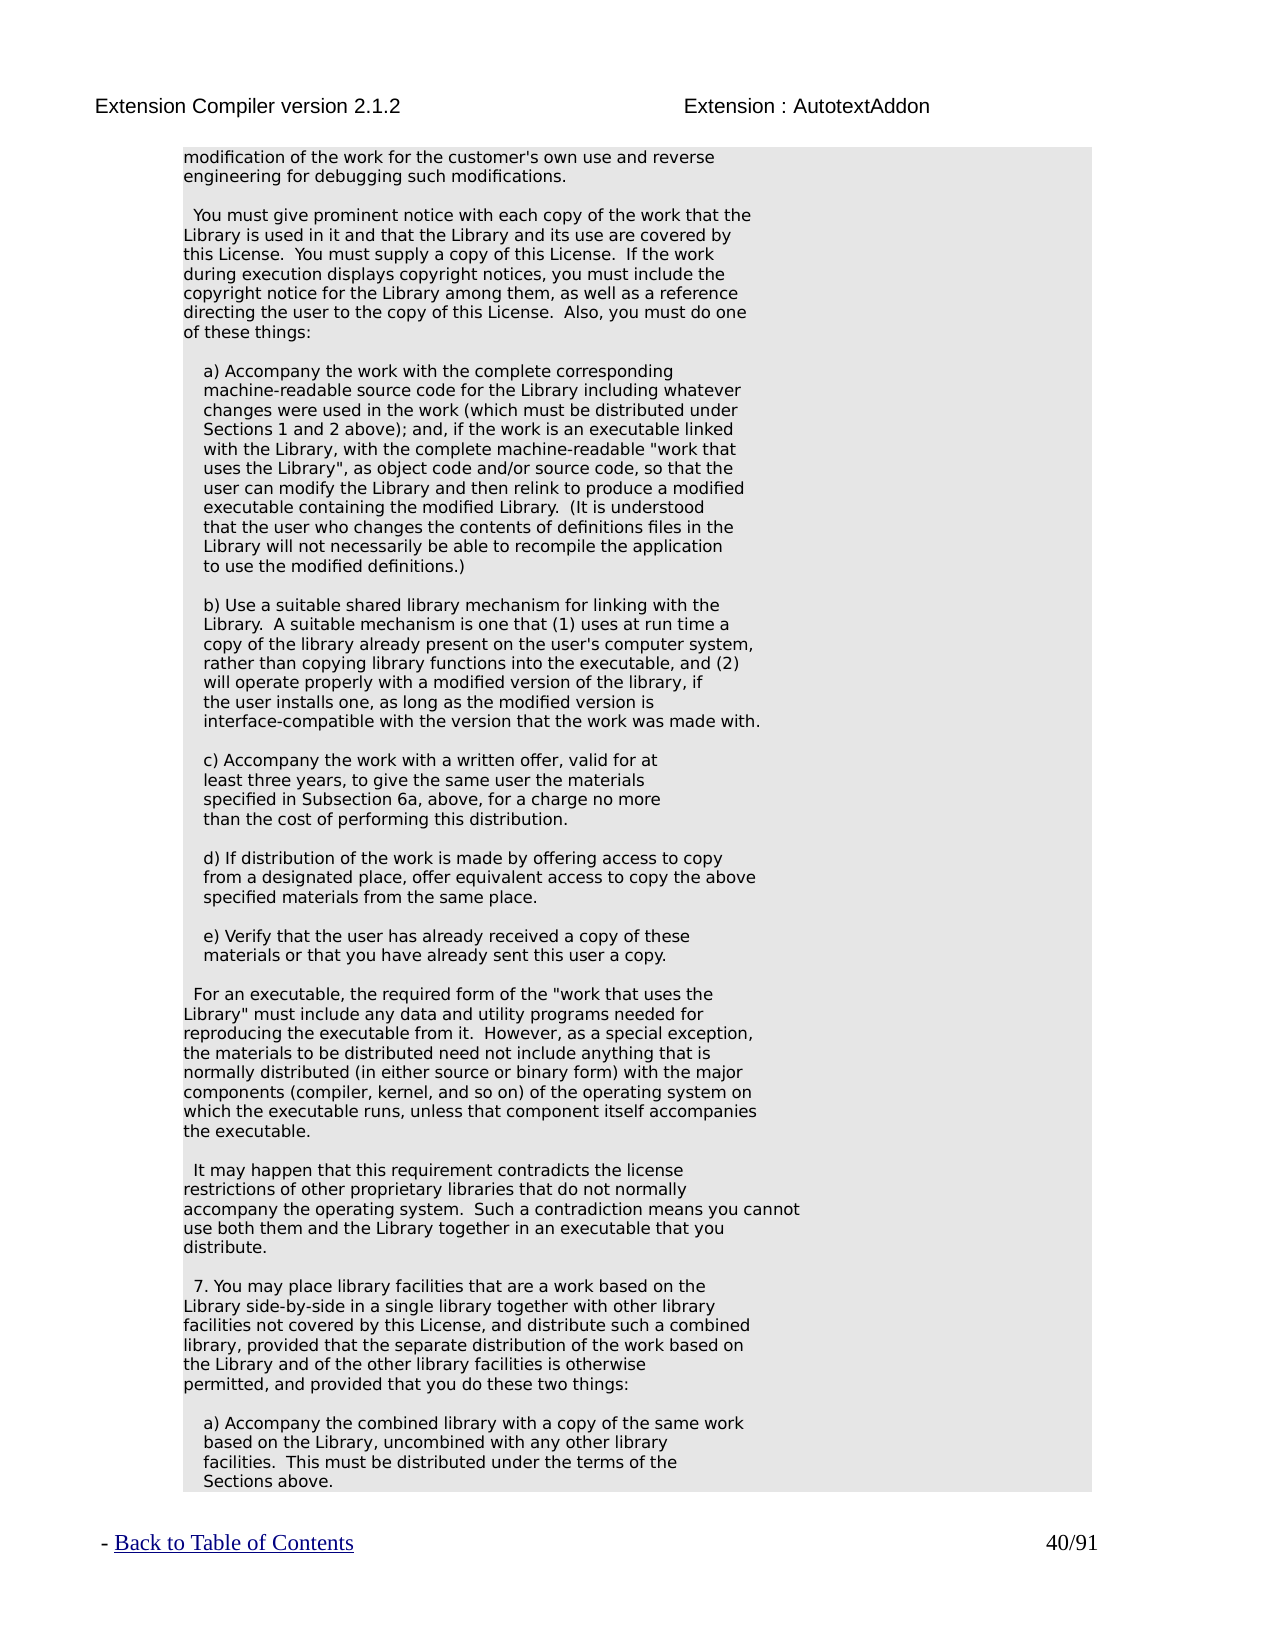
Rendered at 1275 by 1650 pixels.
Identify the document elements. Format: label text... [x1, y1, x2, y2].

text specified materials from the same place. [183, 888, 1092, 907]
text distribute. [183, 1238, 1092, 1258]
text 7. You may place library facilities that are a work based on the [183, 1277, 1092, 1297]
text machine-readable source code for the Library including whatever [183, 381, 1092, 401]
text use both them and the Library together in an executable that you [183, 1219, 1092, 1238]
text engineering for debugging such modifications. [183, 167, 1092, 186]
text b) Use a suitable shared library mechanism for linking with the [183, 596, 1092, 615]
text Sections above. [183, 1472, 1092, 1492]
text the user installs one, as long as the modified version is [183, 693, 1092, 712]
text components (compiler, kernel, and so on) of the operating system on [183, 1082, 1092, 1102]
text specified in Subsection 6a, above, for a charge no more [183, 790, 1092, 810]
text a) Accompany the work with the complete corresponding [183, 362, 1092, 381]
text materials or that you have already sent this user a copy. [183, 946, 1092, 966]
text Sections 1 and 2 above); and, if the work is an executable linked [183, 420, 1092, 440]
text from a designated place, offer equivalent access to copy the above [183, 868, 1092, 888]
text accompany the operating system. Such a contradiction means you cannot [183, 1199, 1092, 1219]
text copyright notice for the Library among them, as well as a reference [183, 284, 1092, 303]
text For an executable, the required form of the "work that uses the [183, 985, 1092, 1004]
text copy of the library already present on the user's computer system, [183, 634, 1092, 654]
text executable containing the modified Library. (It is understood [183, 498, 1092, 518]
text user can modify the Library and then relink to produce a modified [183, 479, 1092, 498]
text of these things: [183, 323, 1092, 342]
text which the executable runs, unless that component itself accompanies [183, 1102, 1092, 1121]
text directing the user to the copy of this License. Also, you must do one [183, 303, 1092, 323]
text modification of the work for the customer's own use and reverse [183, 147, 1092, 167]
text facilities. This must be distributed under the terms of the [183, 1453, 1092, 1472]
text a) Accompany the combined library with a copy of the same work [183, 1414, 1092, 1433]
text interface-compatible with the version that the work was made with. [183, 712, 1092, 732]
text this License. You must supply a copy of this License. If the work [183, 245, 1092, 264]
text with the Library, with the complete machine-readable "work that [183, 440, 1092, 459]
text the executable. [183, 1121, 1092, 1141]
text normally distributed (in either source or binary form) with the major [183, 1063, 1092, 1082]
text the materials to be distributed need not include anything that is [183, 1043, 1092, 1063]
text during execution displays copyright notices, you must include the [183, 264, 1092, 284]
text to use the modified definitions.) [183, 557, 1092, 576]
text library, provided that the separate distribution of the work based on [183, 1336, 1092, 1355]
text c) Accompany the work with a written offer, valid for at [183, 751, 1092, 771]
text d) If distribution of the work is made by offering access to copy [183, 849, 1092, 868]
text Library" must include any data and utility programs needed for [183, 1004, 1092, 1024]
text that the user who changes the contents of definitions files in the [183, 518, 1092, 537]
text will operate properly with a modified version of the library, if [183, 673, 1092, 693]
text Library. A suitable mechanism is one that (1) uses at run time a [183, 615, 1092, 634]
text changes were used in the work (which must be distributed under [183, 401, 1092, 420]
text permitted, and provided that you do these two things: [183, 1375, 1092, 1394]
text than the cost of performing this distribution. [183, 810, 1092, 829]
text the Library and of the other library facilities is otherwise [183, 1355, 1092, 1375]
text Library side-by-side in a single library together with other library [183, 1297, 1092, 1316]
text rather than copying library functions into the executable, and (2) [183, 654, 1092, 673]
text least three years, to give the same user the materials [183, 771, 1092, 790]
text You must give prominent notice with each copy of the work that the [183, 206, 1092, 225]
text based on the Library, uncombined with any other library [183, 1433, 1092, 1453]
text restrictions of other proprietary libraries that do not normally [183, 1180, 1092, 1199]
text Library is used in it and that the Library and its use are covered by [183, 225, 1092, 245]
text uses the Library", as object code and/or source code, so that the [183, 459, 1092, 479]
text facilities not covered by this License, and distribute such a combined [183, 1316, 1092, 1336]
text Library will not necessarily be able to recompile the application [183, 537, 1092, 557]
text e) Verify that the user has already received a copy of these [183, 927, 1092, 946]
text reproducing the executable from it. However, as a special exception, [183, 1024, 1092, 1043]
text It may happen that this requirement contradicts the license [183, 1160, 1092, 1180]
